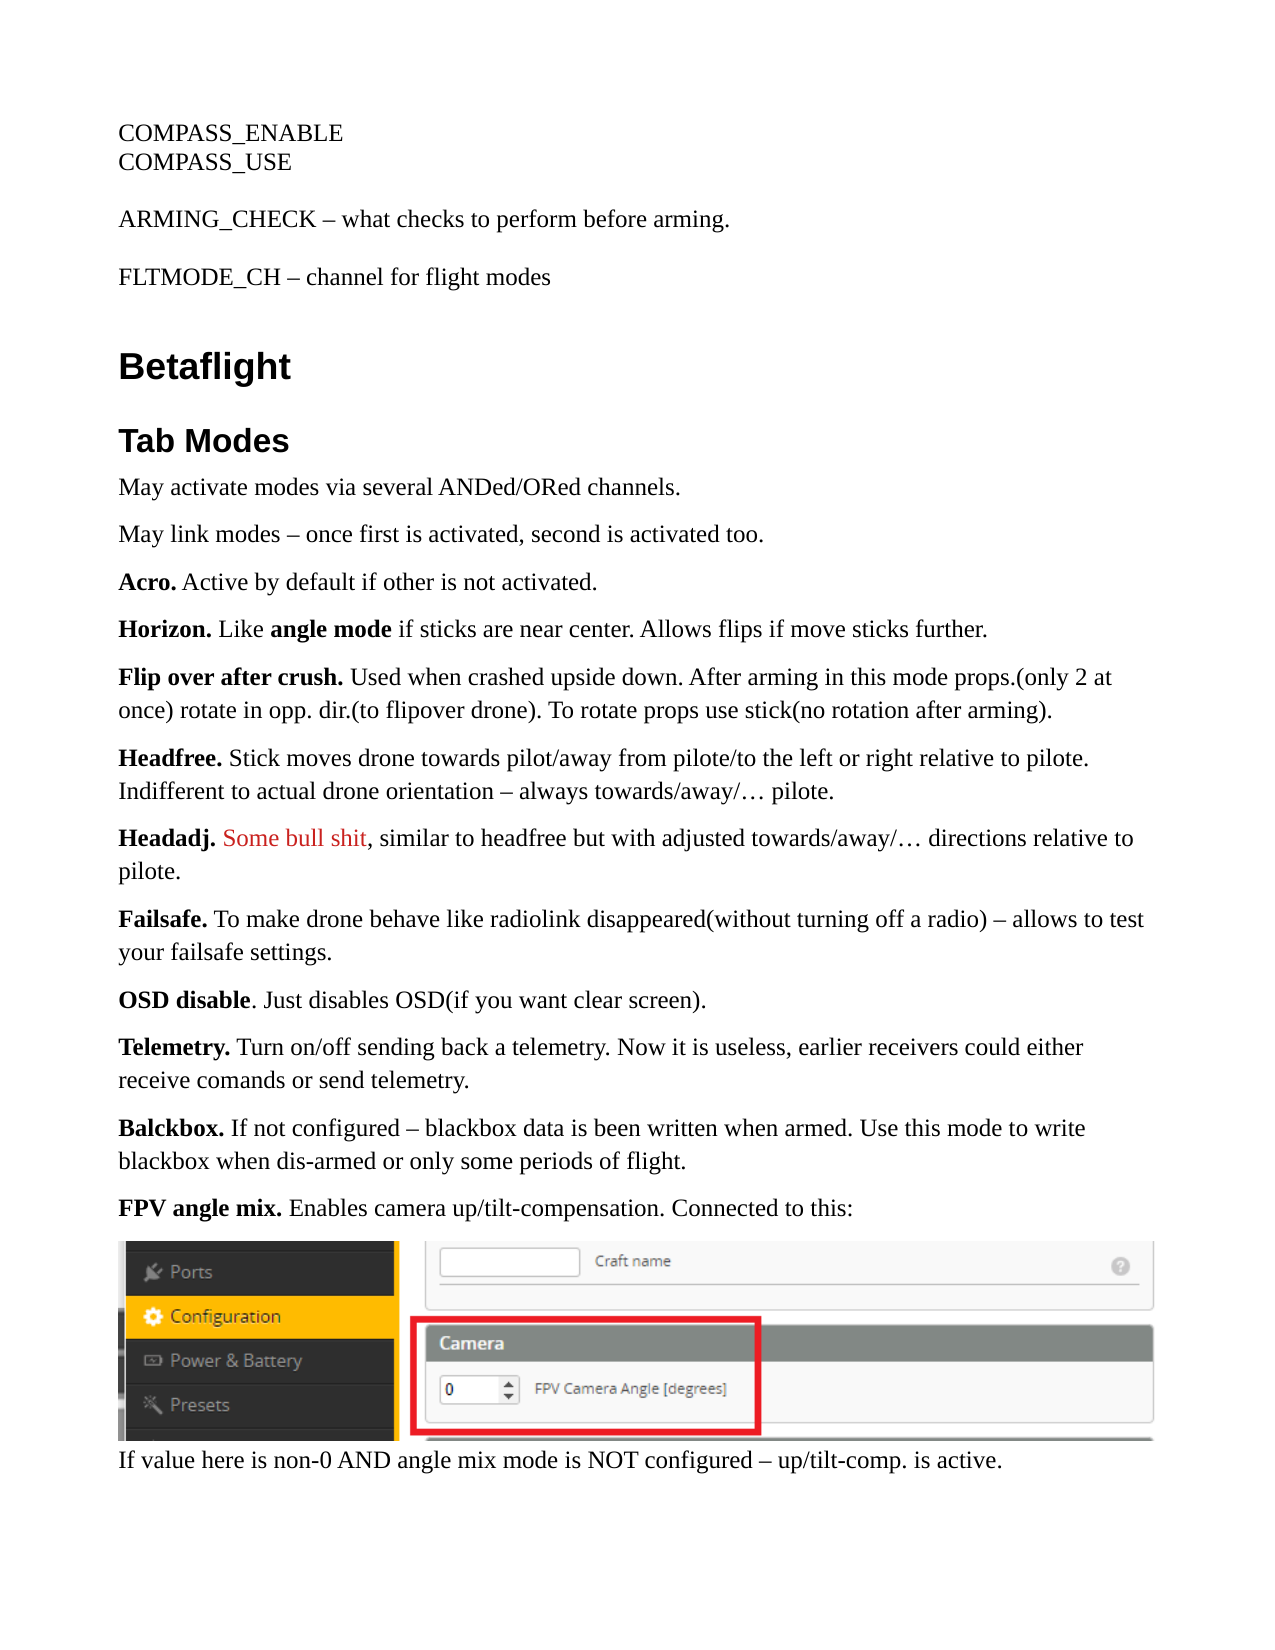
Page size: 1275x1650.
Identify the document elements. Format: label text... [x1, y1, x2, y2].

text Acro. Active by default if other is not activated. [118, 567, 1157, 596]
text Failsafe. To make drone behave like radiolink disappeared(without turning off a radio) – allows to test your failsafe settings. [118, 904, 1157, 966]
text Telemetry. Turn on/off sending back a telemetry. Now it is useless, earlier receivers could either receive comands or send telemetry. [118, 1032, 1157, 1094]
text Horizon. Like angle mode if sticks are near center. Allows flips if move sticks further. [118, 614, 1157, 643]
text Headfree. Stick moves drone towards pilot/away from pilote/to the left or right relative to pilote. Indifferent to actual drone orientation – always towards/away/… pilote. [118, 743, 1157, 804]
subtitle Betaflight [118, 344, 1157, 387]
picture [118, 1241, 1157, 1441]
subtitle Tab Modes [118, 421, 1157, 459]
text ARMING_CHECK – what checks to perform before arming. [118, 204, 1157, 233]
text OSD disable. Just disables OSD(if you want clear screen). [118, 985, 1157, 1013]
text Flip over after crush. Used when crashed upside down. After arming in this mode props.(only 2 at once) rotate in opp. dir.(to flipover drone). To rotate props use stick(no rotation after arming). [118, 662, 1157, 724]
text May link modes – once first is activated, second is activated too. [118, 519, 1157, 548]
text Headadj. Some bull shit, similar to headfree but with adjusted towards/away/… directions relative to pilote. [118, 823, 1157, 885]
text COMPASS_ENABLE [118, 118, 1157, 147]
text May activate modes via several ANDed/ORed channels. [118, 472, 1157, 501]
text Balckbox. If not configured – blackbox data is been written when armed. Use this mode to write blackbox when dis-armed or only some periods of flight. [118, 1113, 1157, 1175]
text FLTMODE_CH – channel for flight modes [118, 262, 1157, 291]
text If value here is non-0 AND angle mix mode is NOT configured – up/tilt-comp. is active. [118, 1441, 1157, 1474]
text COMPASS_USE [118, 147, 1157, 176]
text FPV angle mix. Enables camera up/tilt-compensation. Connected to this: [118, 1193, 1157, 1222]
